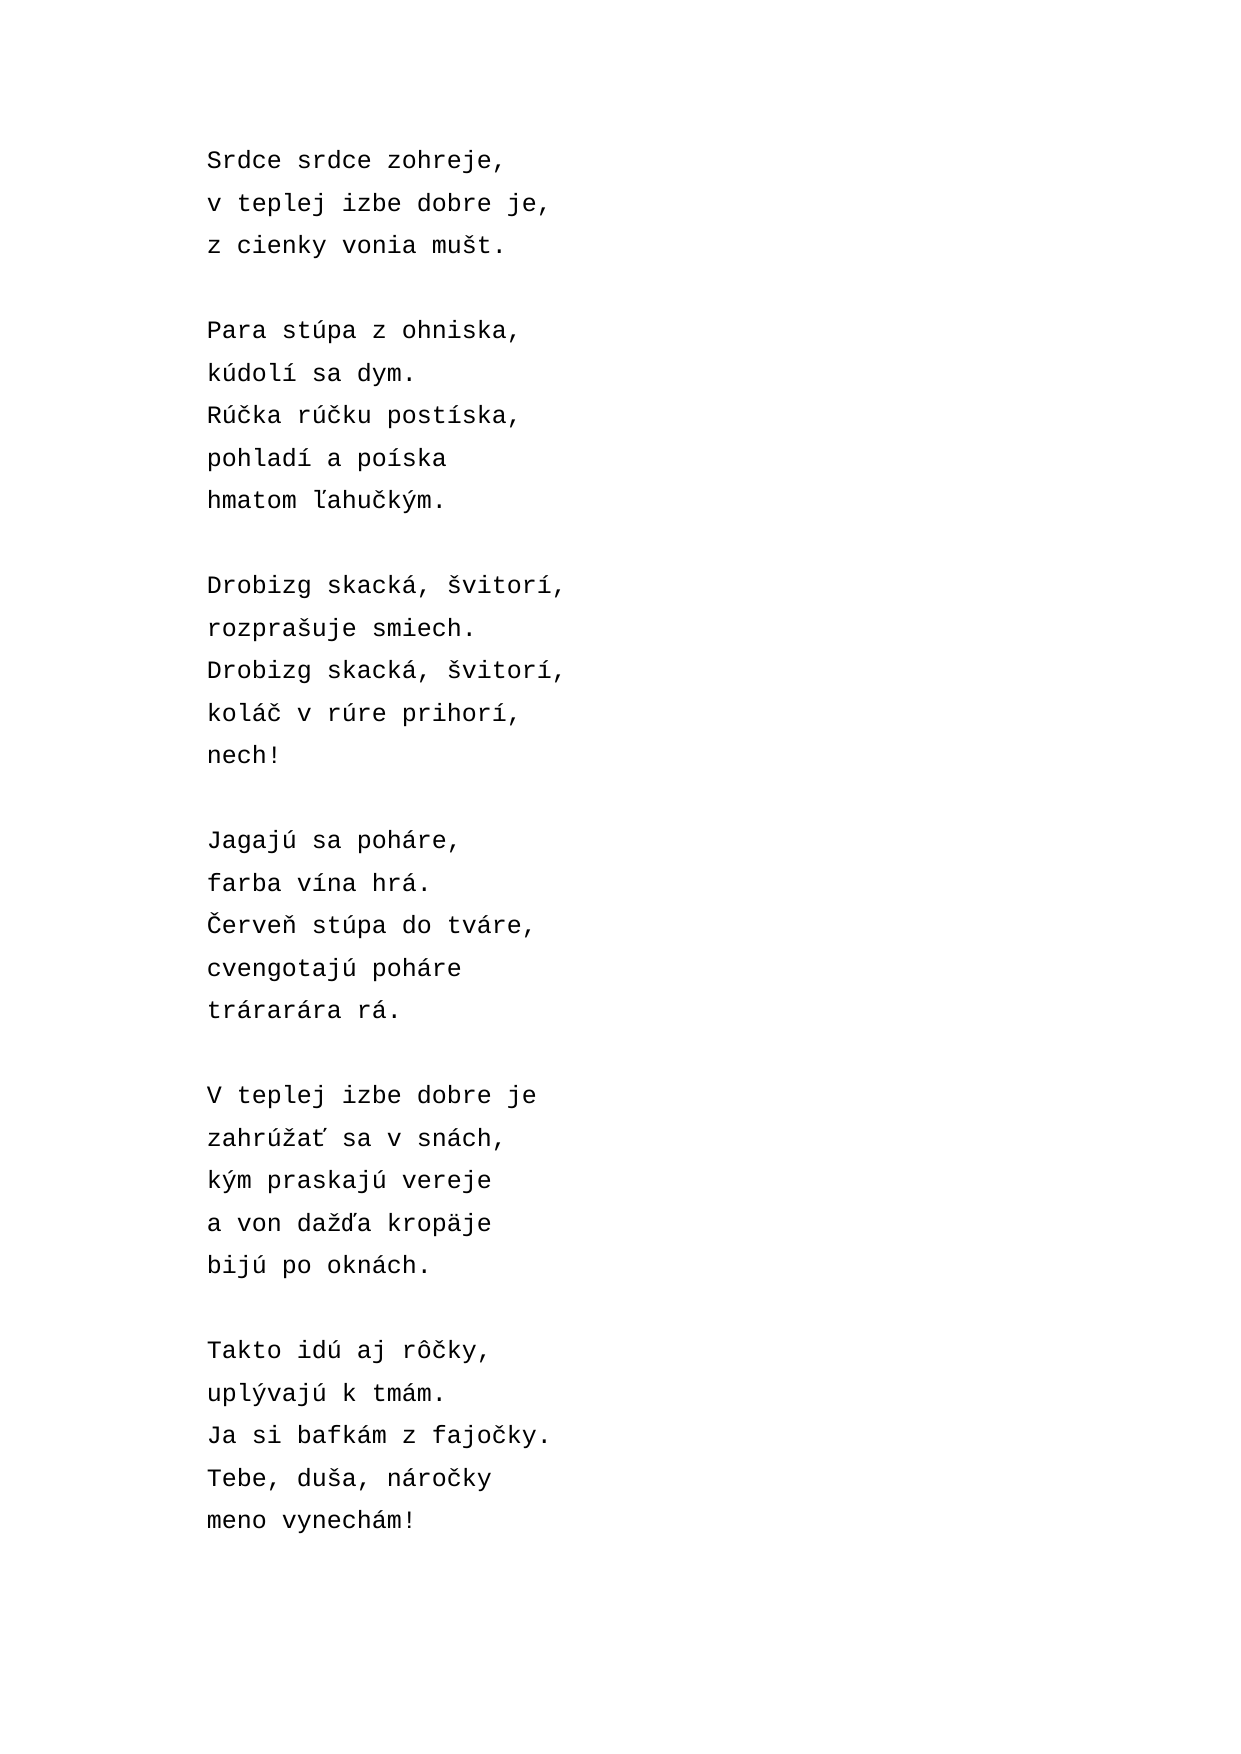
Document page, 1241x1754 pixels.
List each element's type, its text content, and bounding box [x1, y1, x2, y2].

text v teplej izbe dobre je, [148, 190, 1093, 218]
text Ja si bafkám z fajočky. [148, 1423, 1093, 1451]
text trárarára rá. [148, 998, 1093, 1026]
text nech! [148, 743, 1093, 771]
text Tebe, duša, náročky [148, 1465, 1093, 1493]
text Takto idú aj rôčky, [148, 1338, 1093, 1366]
text Srdce srdce zohreje, [148, 148, 1093, 176]
text koláč v rúre prihorí, [148, 700, 1093, 728]
text Drobizg skacká, švitorí, [148, 573, 1093, 601]
text Rúčka rúčku postíska, [148, 403, 1093, 431]
text rozprašuje smiech. [148, 615, 1093, 643]
text V teplej izbe dobre je [148, 1083, 1093, 1111]
text zahrúžať sa v snách, [148, 1125, 1093, 1153]
text farba vína hrá. [148, 870, 1093, 898]
text Drobizg skacká, švitorí, [148, 658, 1093, 686]
text Jagajú sa poháre, [148, 828, 1093, 856]
text uplývajú k tmám. [148, 1380, 1093, 1408]
text Para stúpa z ohniska, [148, 318, 1093, 346]
text a von dažďa kropäje [148, 1210, 1093, 1238]
text hmatom ľahučkým. [148, 488, 1093, 516]
text Červeň stúpa do tváre, [148, 913, 1093, 941]
text z cienky vonia mušt. [148, 233, 1093, 261]
text meno vynechám! [148, 1508, 1093, 1536]
text cvengotajú poháre [148, 955, 1093, 983]
text pohladí a poíska [148, 445, 1093, 473]
text bijú po oknách. [148, 1253, 1093, 1281]
text kúdolí sa dym. [148, 360, 1093, 388]
text kým praskajú vereje [148, 1168, 1093, 1196]
